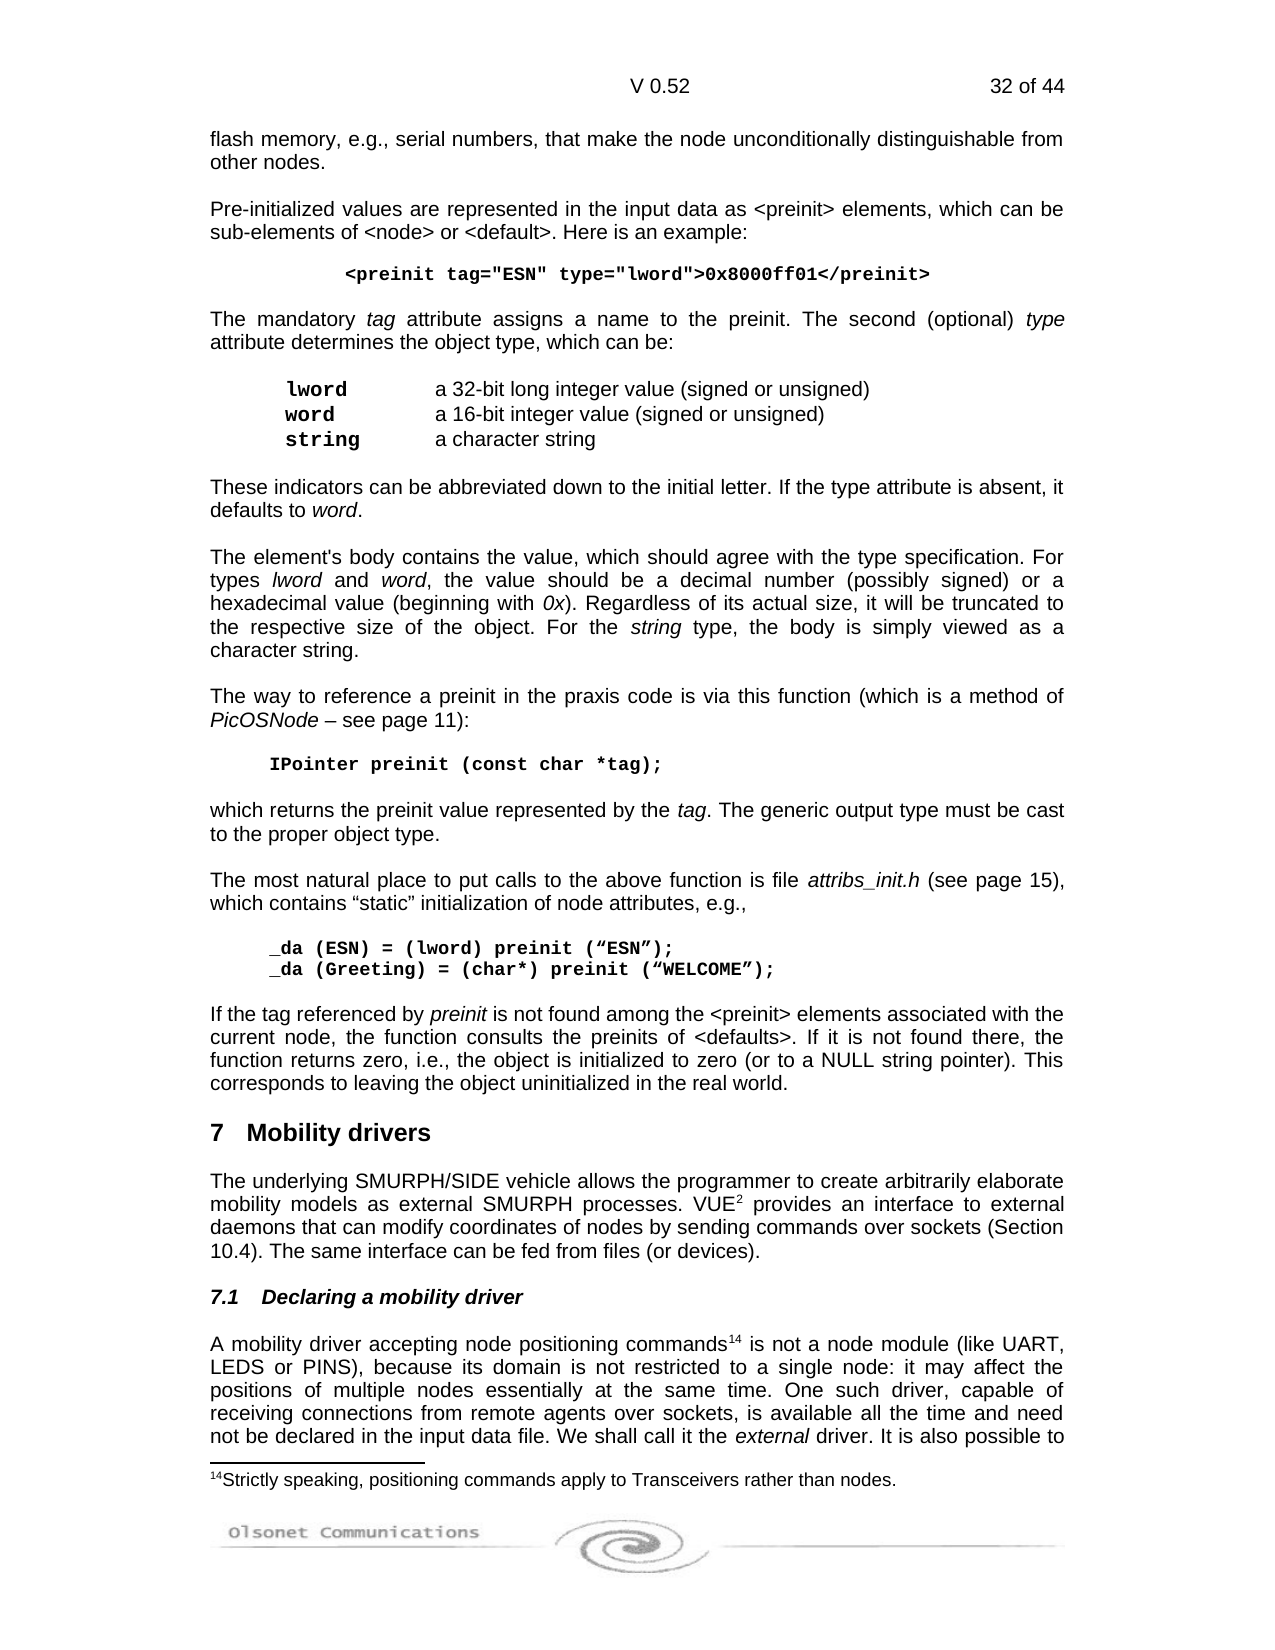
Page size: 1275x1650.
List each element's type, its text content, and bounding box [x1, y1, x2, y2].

text _da (Greeting) = (char*) preinit (“WELCOME”); [269, 960, 1065, 981]
text string a character string [210, 427, 1065, 453]
subtitle Declaring a mobility driver [210, 1286, 1065, 1309]
text IPointer preinit (const char *tag); [269, 754, 1065, 776]
text Pre-initialized values are represented in the input data as <preinit> elements, which can be sub-elements of <node> or <default>. Here is an example: [210, 197, 1065, 244]
text If the tag referenced by preinit is not found among the <preinit> elements associated with the current node, the function consults the preinits of <defaults>. If it is not found there, the function returns zero, i.e., the object is initialized to zero (or to a NULL string pointer). This corresponds to leaving the object uninitialized in the real world. [210, 1002, 1065, 1095]
text The way to reference a preinit in the praxis code is via this function (which is a method of PicOSNode – see page 11): [210, 685, 1065, 731]
picture [210, 1504, 1065, 1596]
text The element's body contains the value, which should agree with the type specification. For types lword and word, the value should be a decimal number (possibly signed) or a hexadecimal value (beginning with 0x). Regardless of its actual size, it will be truncated to the respective size of the object. For the string type, the body is simply viewed as a character string. [210, 546, 1065, 662]
text <preinit tag="ESN" type="lword">0x8000ff01</preinit> [210, 265, 1065, 286]
text lword a 32-bit long integer value (signed or unsigned) [210, 377, 1065, 402]
text The most natural place to put calls to the above function is file attribs_init.h (see page 16), which contains “static” initialization of node attributes, e.g., [210, 869, 1065, 915]
subtitle Mobility drivers [210, 1118, 1065, 1146]
text Strictly speaking, positioning commands apply to Transceivers rather than nodes. [210, 1469, 1065, 1490]
text A mobility driver accepting node positioning commands is not a node module (like UART, LEDS or PINS), because its domain is not restricted to a single node: it may affect the positions of multiple nodes essentially at the same time. One such driver, capable of receiving connections from remote agents over sockets, is available all the time and need not be declared in the input data file. We shall call it the external driver. It is also possible to [210, 1332, 1065, 1448]
text _da (ESN) = (lword) preinit (“ESN”); [269, 938, 1065, 960]
text flash memory, e.g., serial numbers, that make the node unconditionally distinguishable from other nodes. [210, 128, 1065, 174]
text which returns the preinit value represented by the tag. The generic output type must be cast to the proper object type. [210, 799, 1065, 846]
text The underlying SMURPH/SIDE vehicle allows the programmer to create arbitrarily elaborate mobility models as external SMURPH processes. VUE2 provides an interface to external daemons that can modify coordinates of nodes by sending commands over sockets (Section 10.4). The same interface can be fed from files (or devices). [210, 1169, 1065, 1262]
text The mandatory tag attribute assigns a name to the preinit. The second (optional) type attribute determines the object type, which can be: [210, 308, 1065, 354]
text These indicators can be abbreviated down to the initial letter. If the type attribute is absent, it defaults to word. [210, 476, 1065, 522]
text word a 16-bit integer value (signed or unsigned) [210, 402, 1065, 427]
